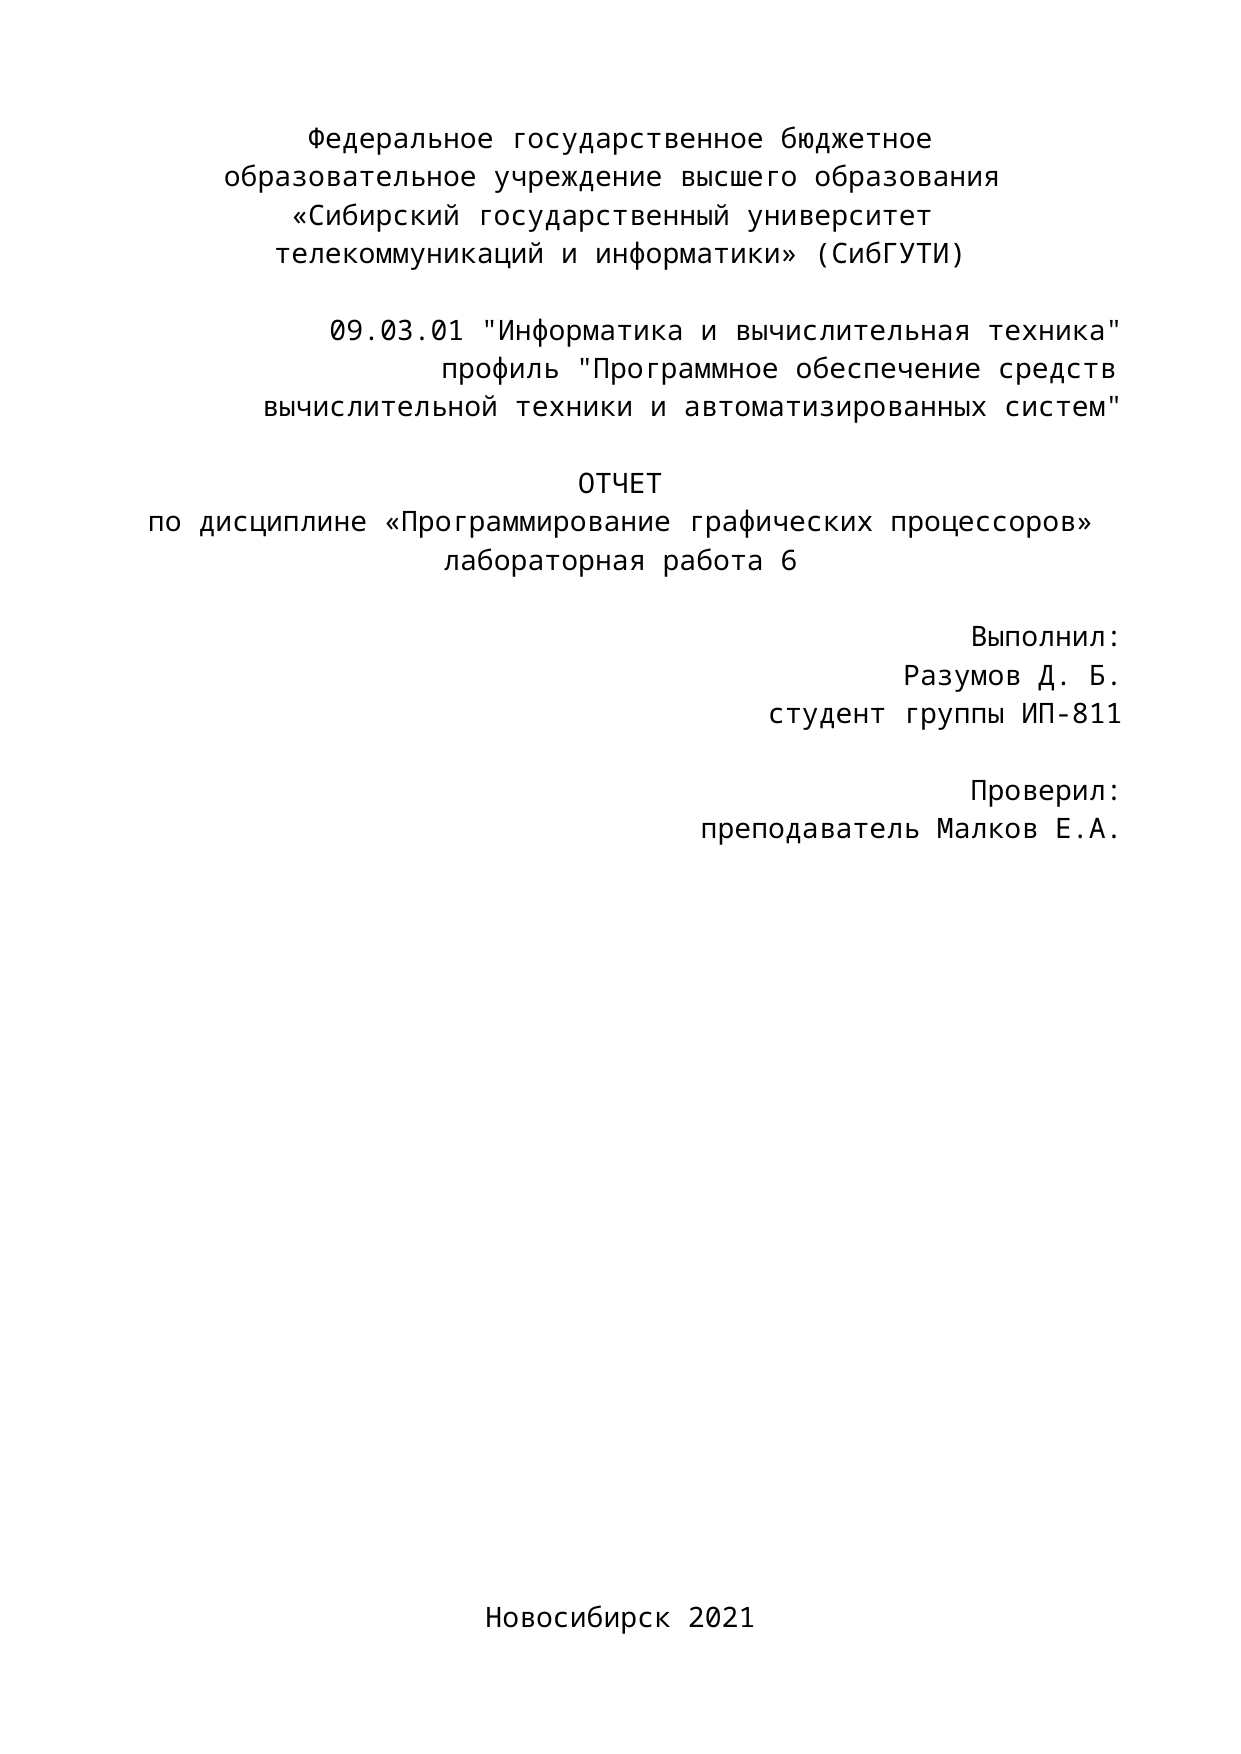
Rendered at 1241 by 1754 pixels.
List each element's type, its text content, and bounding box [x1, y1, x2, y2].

text «Сибирский государственный университет [118, 195, 1122, 233]
text профиль "Программное обеспечение средств [118, 348, 1122, 386]
text Разумов Д. Б. [118, 655, 1122, 693]
text Федеральное государственное бюджетное [118, 118, 1122, 156]
text Выполнил: [118, 616, 1122, 655]
text Проверил: [118, 770, 1122, 808]
text ОТЧЕТ [118, 463, 1122, 501]
text телекоммуникаций и информатики» (СибГУТИ) [118, 233, 1122, 271]
text лабораторная работа 6 [118, 540, 1122, 578]
text преподаватель Малков Е.А. [118, 808, 1122, 846]
text по дисциплине «Программирование графических процессоров» [118, 501, 1122, 540]
text вычислительной техники и автоматизированных систем" [118, 386, 1122, 425]
text образовательное учреждение высшего образования [118, 156, 1122, 195]
text студент группы ИП-811 [118, 693, 1122, 731]
text 09.03.01 "Информатика и вычислительная техника" [118, 310, 1122, 348]
